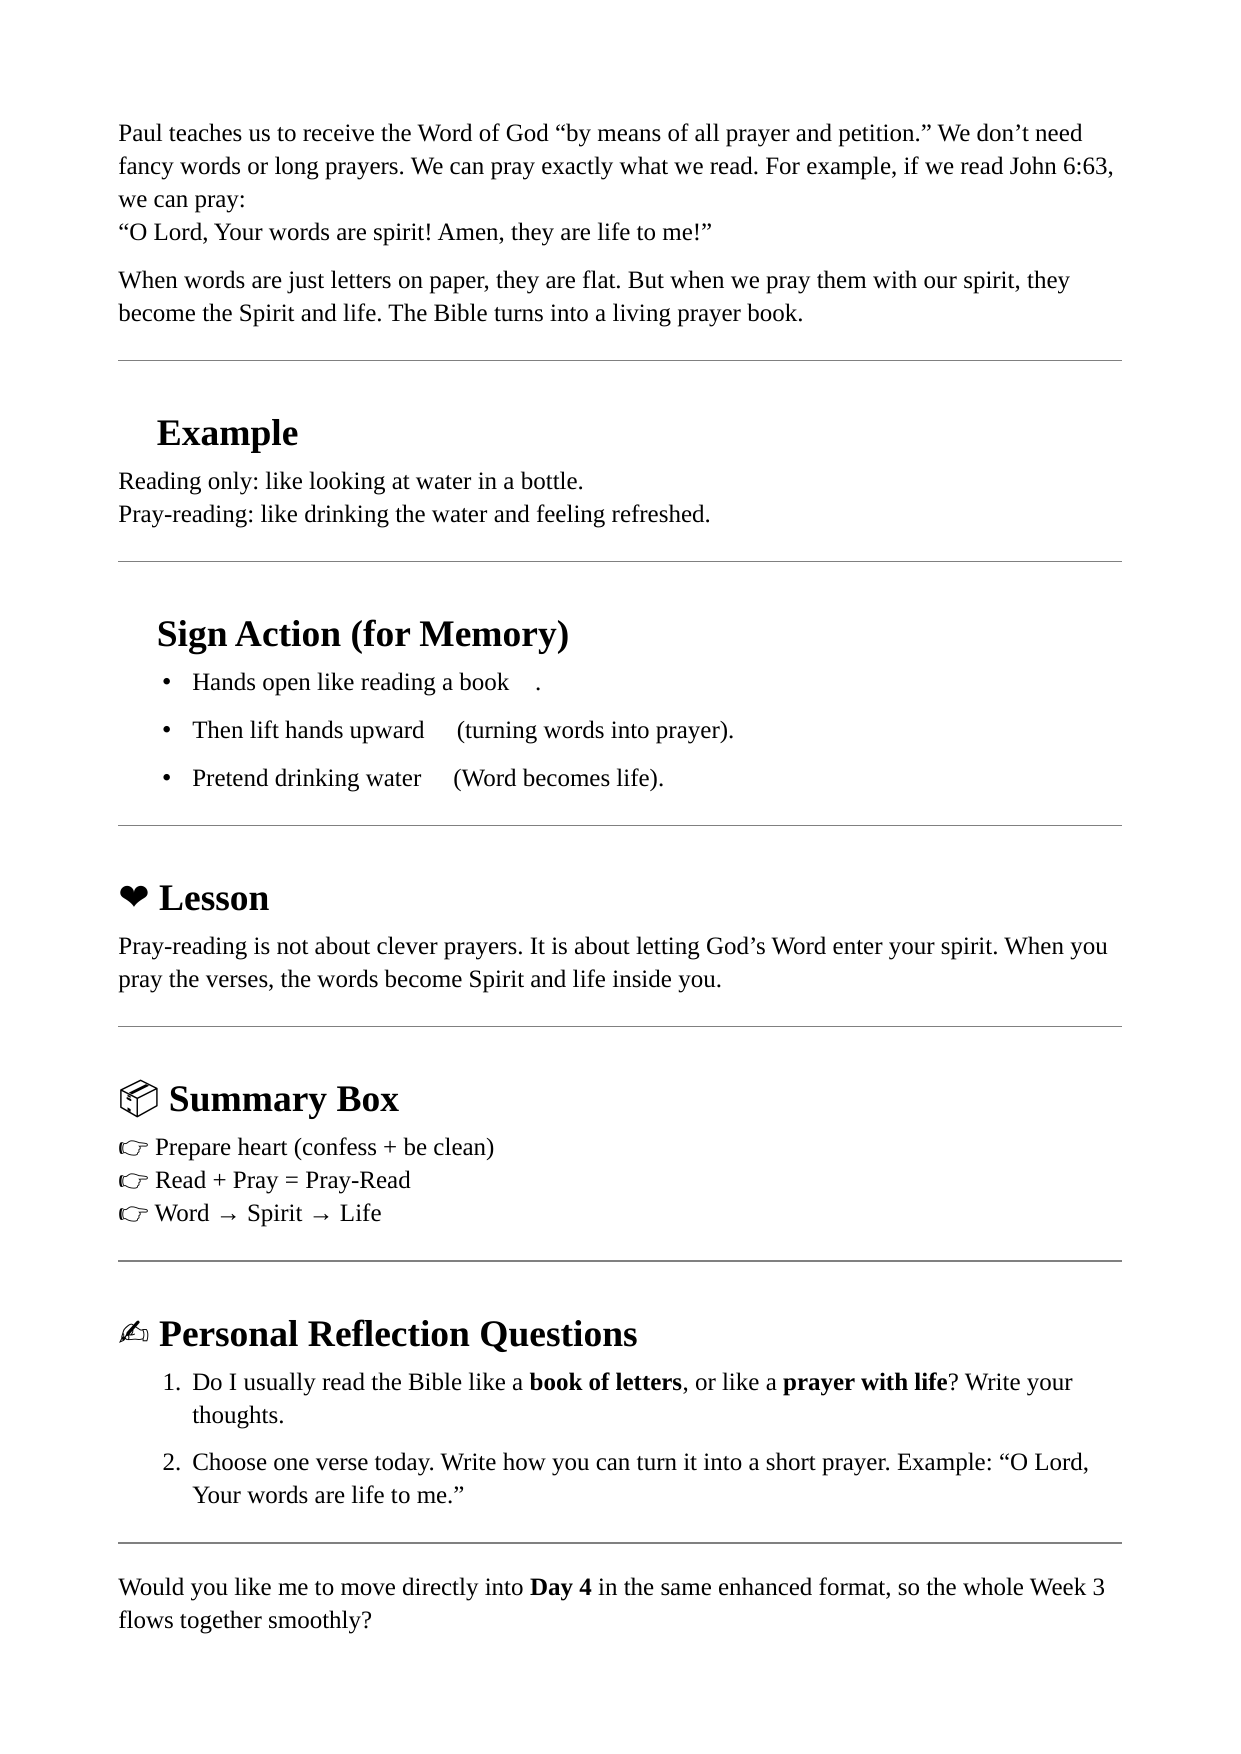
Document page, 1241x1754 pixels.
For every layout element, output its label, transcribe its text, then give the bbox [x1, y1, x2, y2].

list Hands open like reading a book 📖. [162, 667, 1122, 696]
subtitle ❤️ Lesson [118, 875, 1122, 918]
subtitle 🌱 Example [118, 411, 1122, 454]
text Reading only: like looking at water in a bottle. Pray-reading: like drinking the water and feeling refreshed. [118, 466, 1122, 528]
text 👉 Prepare heart (confess + be clean) 👉 Read + Pray = Pray-Read 👉 Word → Spirit → Life [118, 1132, 1122, 1227]
text Paul teaches us to receive the Word of God “by means of all prayer and petition.” We don’t need fancy words or long prayers. We can pray exactly what we read. For example, if we read John 6:63, we can pray: “O Lord, Your words are spirit! Amen, they are life to me!” [118, 118, 1122, 246]
subtitle 📦 Summary Box [118, 1077, 1122, 1120]
list Pretend drinking water 💧 (Word becomes life). [162, 763, 1122, 791]
text When words are just letters on paper, they are flat. But when we pray them with our spirit, they become the Spirit and life. The Bible turns into a living prayer book. [118, 265, 1122, 327]
text Would you like me to move directly into Day 4 in the same enhanced format, so the whole Week 3 flows together smoothly? [118, 1572, 1122, 1634]
list Do I usually read the Bible like a book of letters, or like a prayer with life? Write your thoughts. [162, 1367, 1122, 1428]
subtitle 👐 Sign Action (for Memory) [118, 612, 1122, 655]
text Pray-reading is not about clever prayers. It is about letting God’s Word enter your spirit. When you pray the verses, the words become Spirit and life inside you. [118, 931, 1122, 993]
list Then lift hands upward 🙌 (turning words into prayer). [162, 715, 1122, 744]
list Choose one verse today. Write how you can turn it into a short prayer. Example: “O Lord, Your words are life to me.” [162, 1447, 1122, 1509]
subtitle ✍ Personal Reflection Questions [118, 1311, 1122, 1354]
